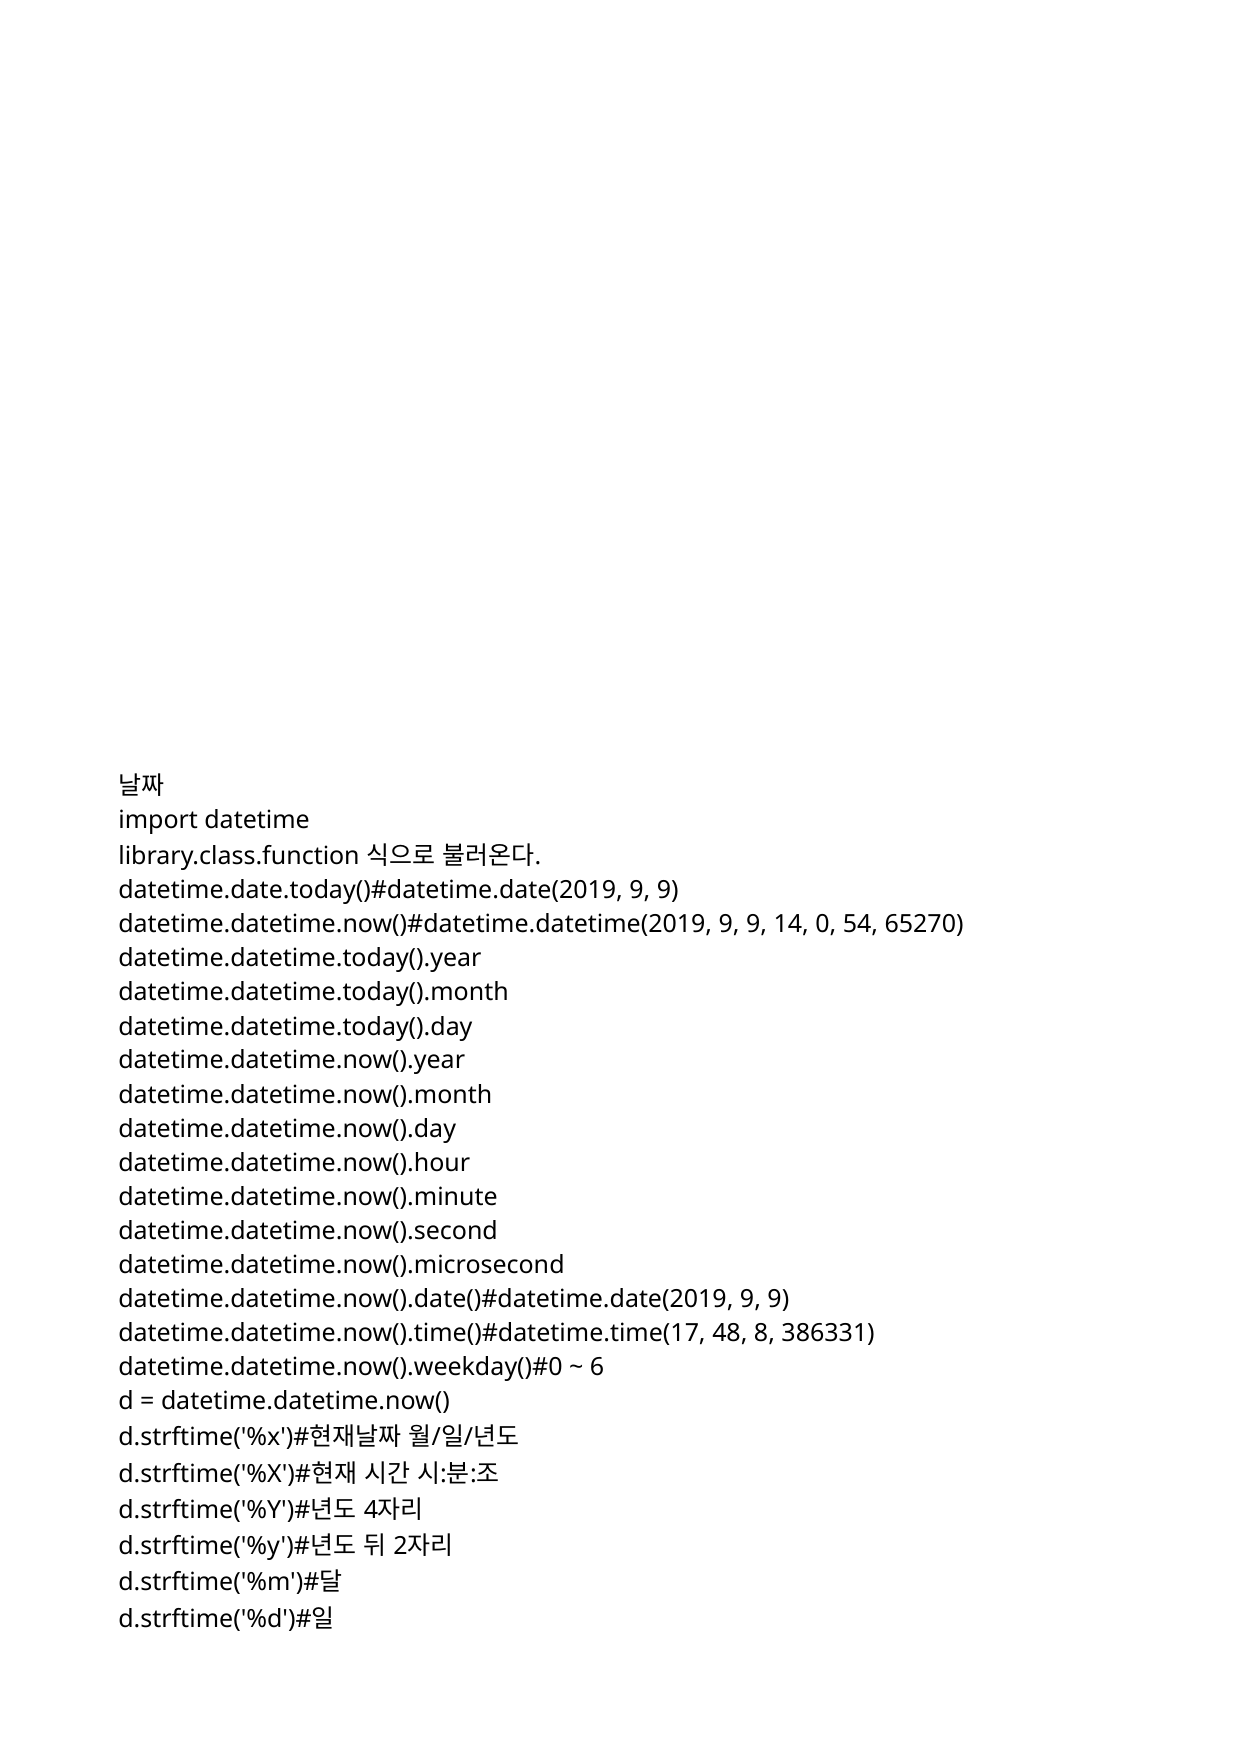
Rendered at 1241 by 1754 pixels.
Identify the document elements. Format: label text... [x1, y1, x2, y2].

text d = datetime.datetime.now() [118, 1383, 1122, 1417]
text datetime.datetime.today().day [118, 1008, 1122, 1042]
text datetime.datetime.now().month [118, 1076, 1122, 1110]
text datetime.datetime.today().year [118, 940, 1122, 974]
text d.strftime('%m')#달 [118, 1562, 1122, 1598]
text datetime.datetime.now()#datetime.datetime(2019, 9, 9, 14, 0, 54, 65270) [118, 906, 1122, 940]
text datetime.datetime.now().day [118, 1110, 1122, 1144]
text datetime.datetime.now().weekday()#0 ~ 6 [118, 1349, 1122, 1383]
text datetime.datetime.now().year [118, 1042, 1122, 1076]
text library.class.function 식으로 불러온다. [118, 836, 1122, 872]
text 날짜 [118, 765, 1122, 802]
text datetime.datetime.now().time()#datetime.time(17, 48, 8, 386331) [118, 1315, 1122, 1349]
text d.strftime('%x')#현재날짜 월/일/년도 [118, 1417, 1122, 1453]
text datetime.datetime.now().date()#datetime.date(2019, 9, 9) [118, 1281, 1122, 1315]
text datetime.datetime.now().minute [118, 1178, 1122, 1212]
text d.strftime('%y')#년도 뒤 2자리 [118, 1526, 1122, 1562]
text datetime.date.today()#datetime.date(2019, 9, 9) [118, 872, 1122, 906]
text datetime.datetime.today().month [118, 974, 1122, 1008]
text datetime.datetime.now().microsecond [118, 1247, 1122, 1281]
text d.strftime('%d')#일 [118, 1598, 1122, 1634]
text datetime.datetime.now().hour [118, 1144, 1122, 1178]
text d.strftime('%Y')#년도 4자리 [118, 1489, 1122, 1526]
text d.strftime('%X')#현재 시간 시:분:조 [118, 1453, 1122, 1489]
text datetime.datetime.now().second [118, 1212, 1122, 1247]
text import datetime [118, 802, 1122, 836]
